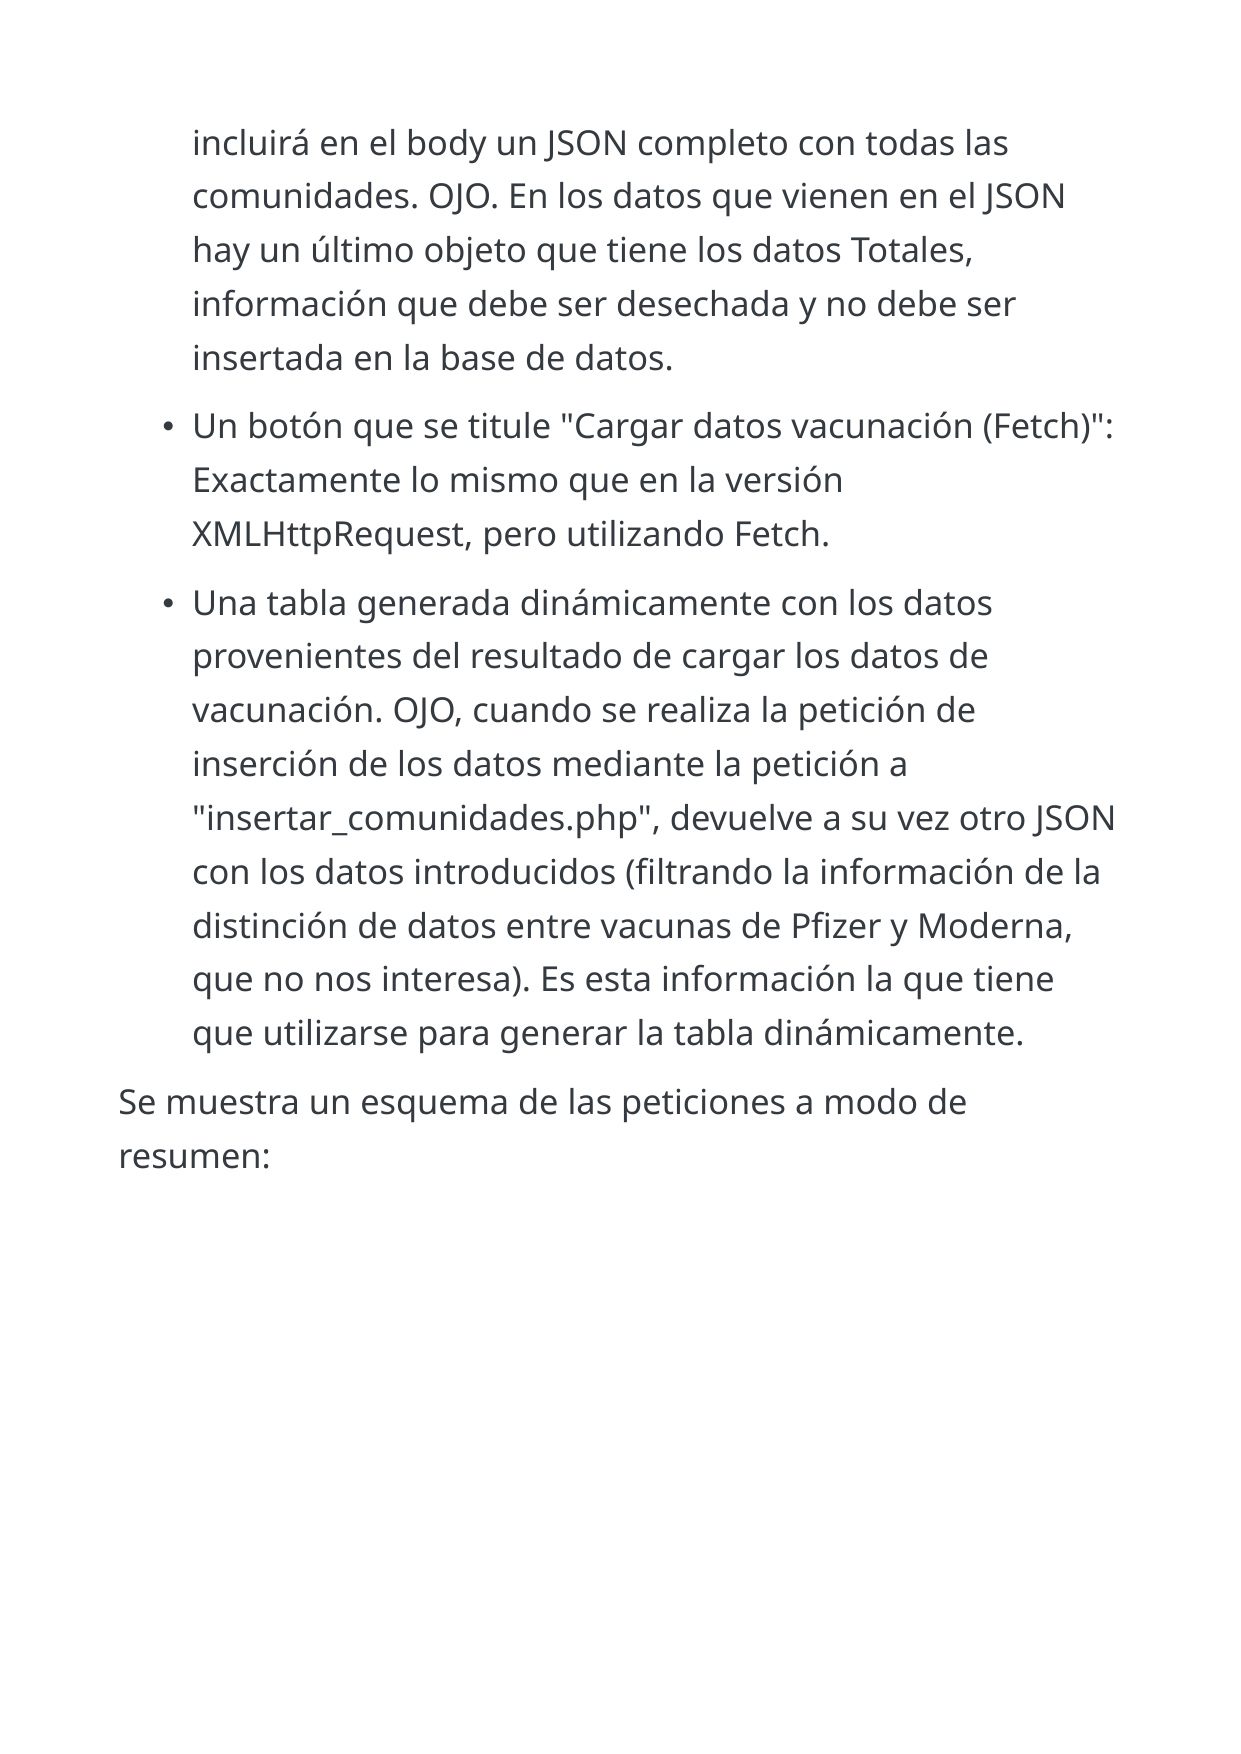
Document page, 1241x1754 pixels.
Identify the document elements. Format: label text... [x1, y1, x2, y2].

list incluirá en el body un JSON completo con todas las comunidades. OJO. En los datos que vienen en el JSON hay un último objeto que tiene los datos Totales, información que debe ser desechada y no debe ser insertada en la base de datos. [162, 118, 1122, 380]
list Un botón que se titule "Cargar datos vacunación (Fetch)": Exactamente lo mismo que en la versión XMLHttpRequest, pero utilizando Fetch. [162, 402, 1122, 557]
text Se muestra un esquema de las peticiones a modo de resumen: [118, 1077, 1122, 1178]
list Una tabla generada dinámicamente con los datos provenientes del resultado de cargar los datos de vacunación. OJO, cuando se realiza la petición de inserción de los datos mediante la petición a "insertar_comunidades.php", devuelve a su vez otro JSON con los datos introducidos (filtrando la información de la distinción de datos entre vacunas de Pfizer y Moderna, que no nos interesa). Es esta información la que tiene que utilizarse para generar la tabla dinámicamente. [162, 578, 1122, 1056]
